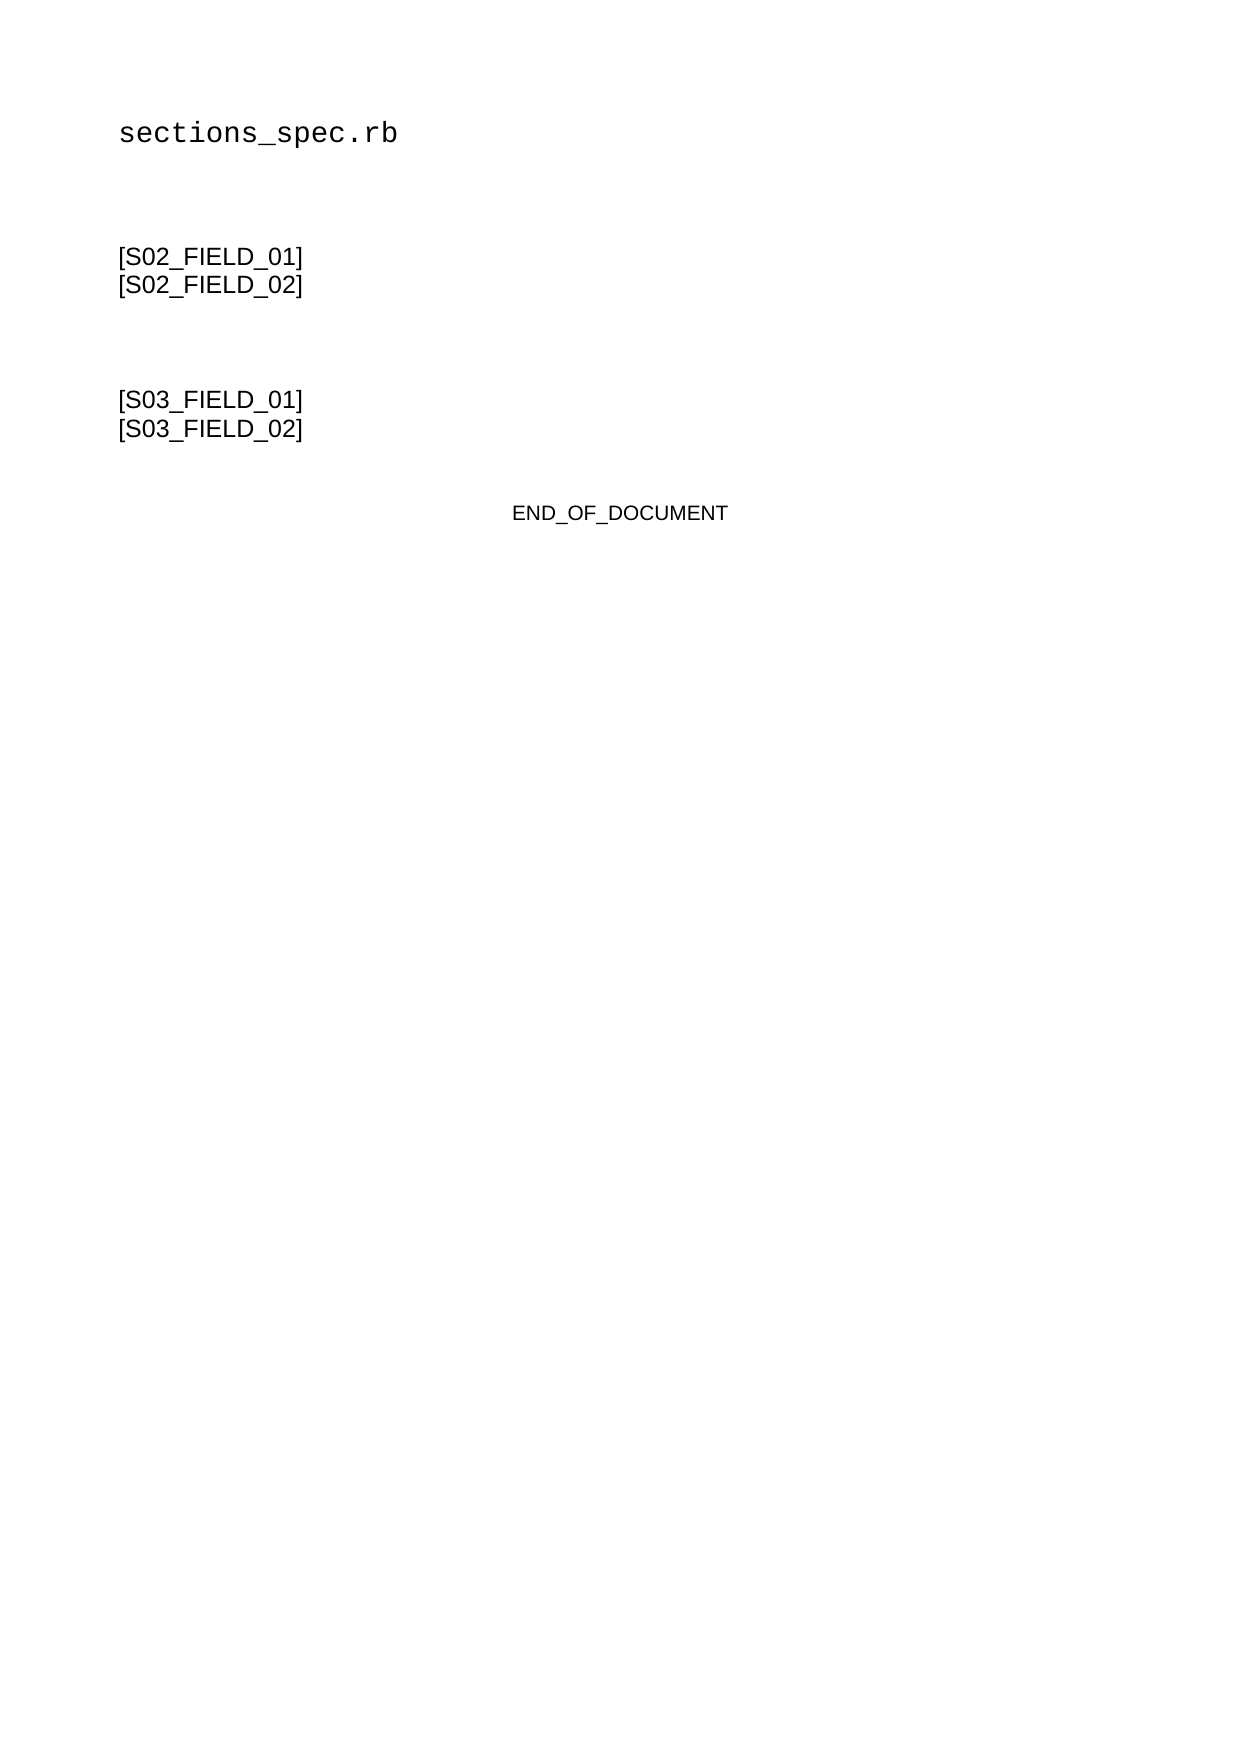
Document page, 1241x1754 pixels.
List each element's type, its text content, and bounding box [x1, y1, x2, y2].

text sections_spec.rb [118, 118, 1122, 151]
text [S02_FIELD_01] [118, 242, 1122, 270]
text [S03_FIELD_01] [118, 385, 1122, 414]
text [S02_FIELD_02] [118, 270, 1122, 299]
text [S03_FIELD_02] [118, 414, 1122, 443]
text END_OF_DOCUMENT [118, 500, 1122, 524]
